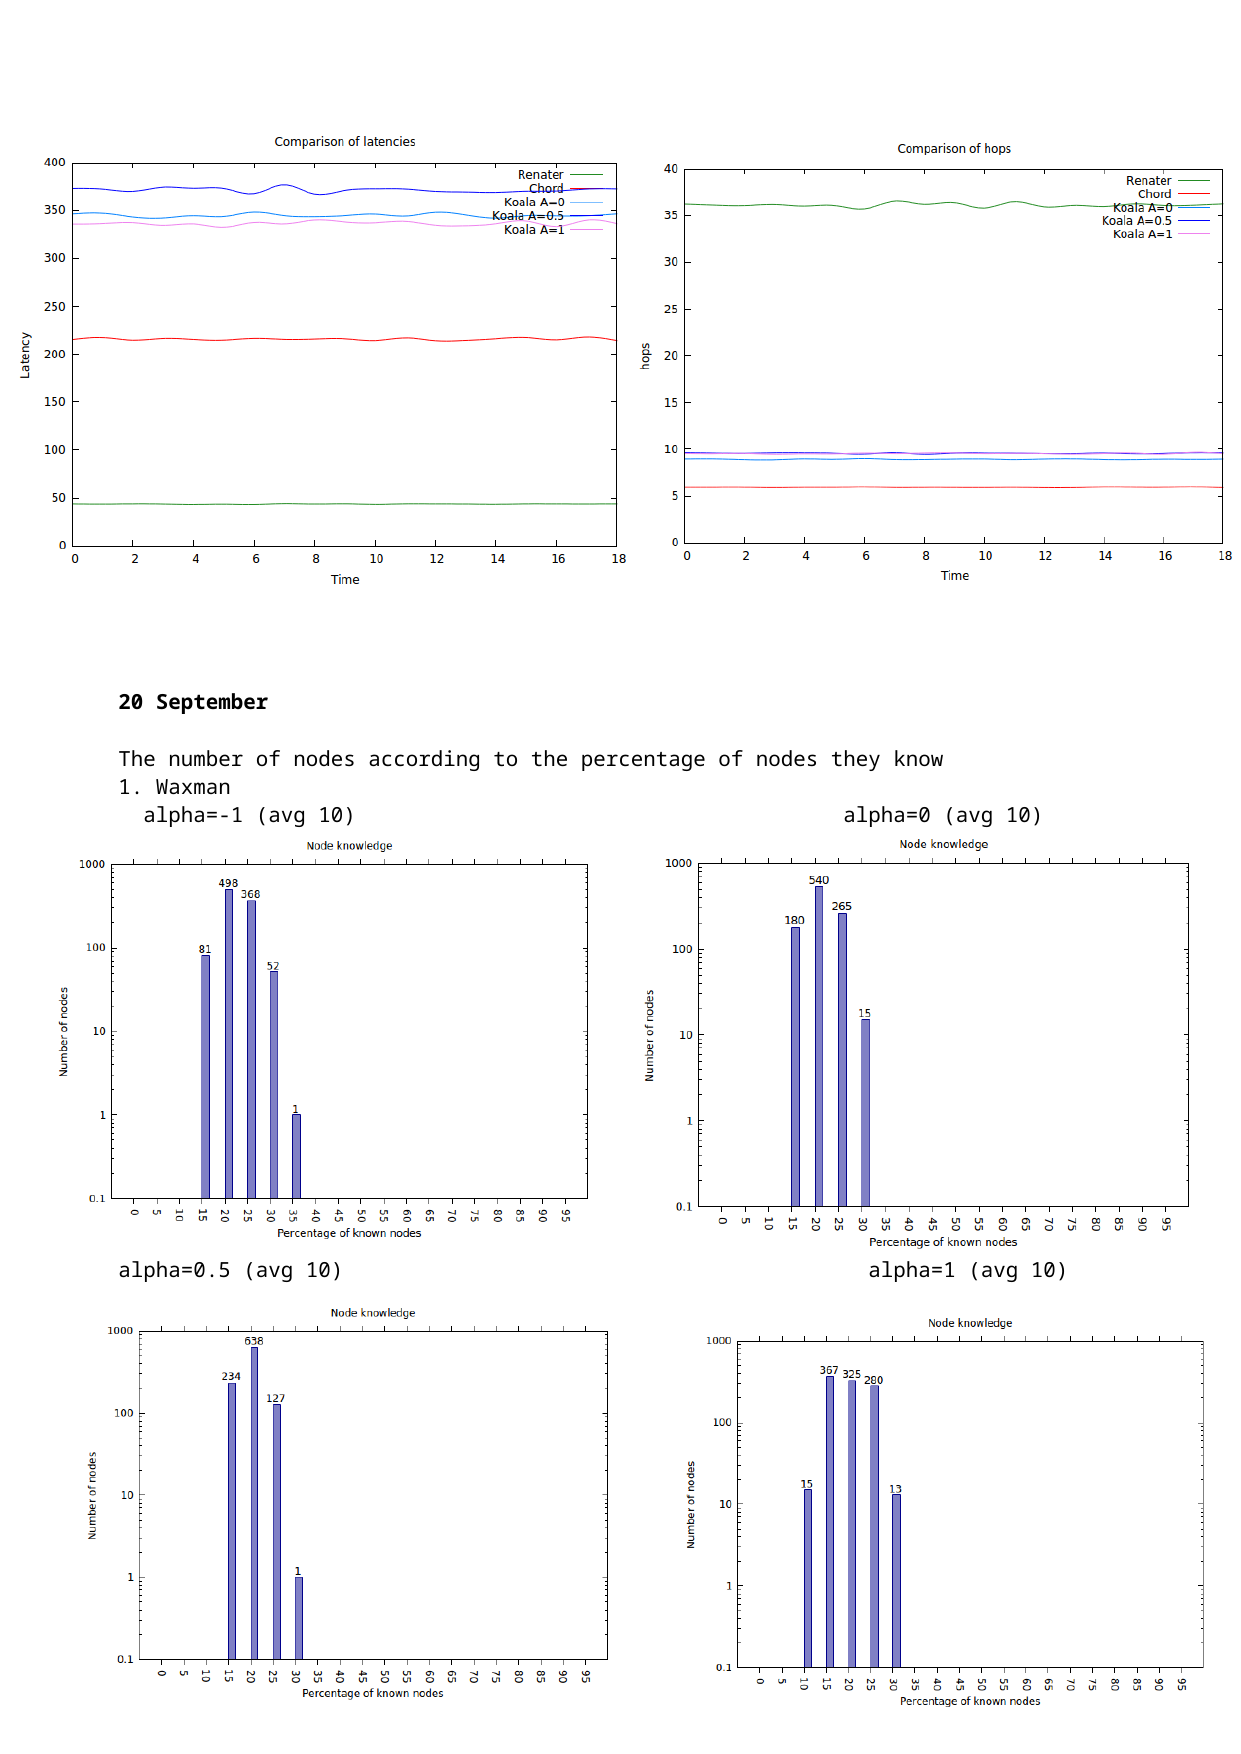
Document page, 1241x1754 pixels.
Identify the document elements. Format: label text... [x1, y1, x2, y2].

text alpha=0.5 (avg 10) alpha=1 (avg 10) [118, 1256, 1122, 1284]
picture [641, 830, 1194, 1249]
text The number of nodes according to the percentage of nodes they know [118, 744, 1122, 772]
picture [84, 1300, 614, 1700]
text alpha=-1 (avg 10) alpha=0 (avg 10) [118, 801, 1122, 829]
picture [638, 134, 1240, 584]
picture [57, 831, 592, 1239]
text 1. Waxman [118, 772, 1122, 801]
picture [18, 126, 630, 587]
text 20 September [118, 687, 1122, 715]
picture [682, 1311, 1214, 1707]
